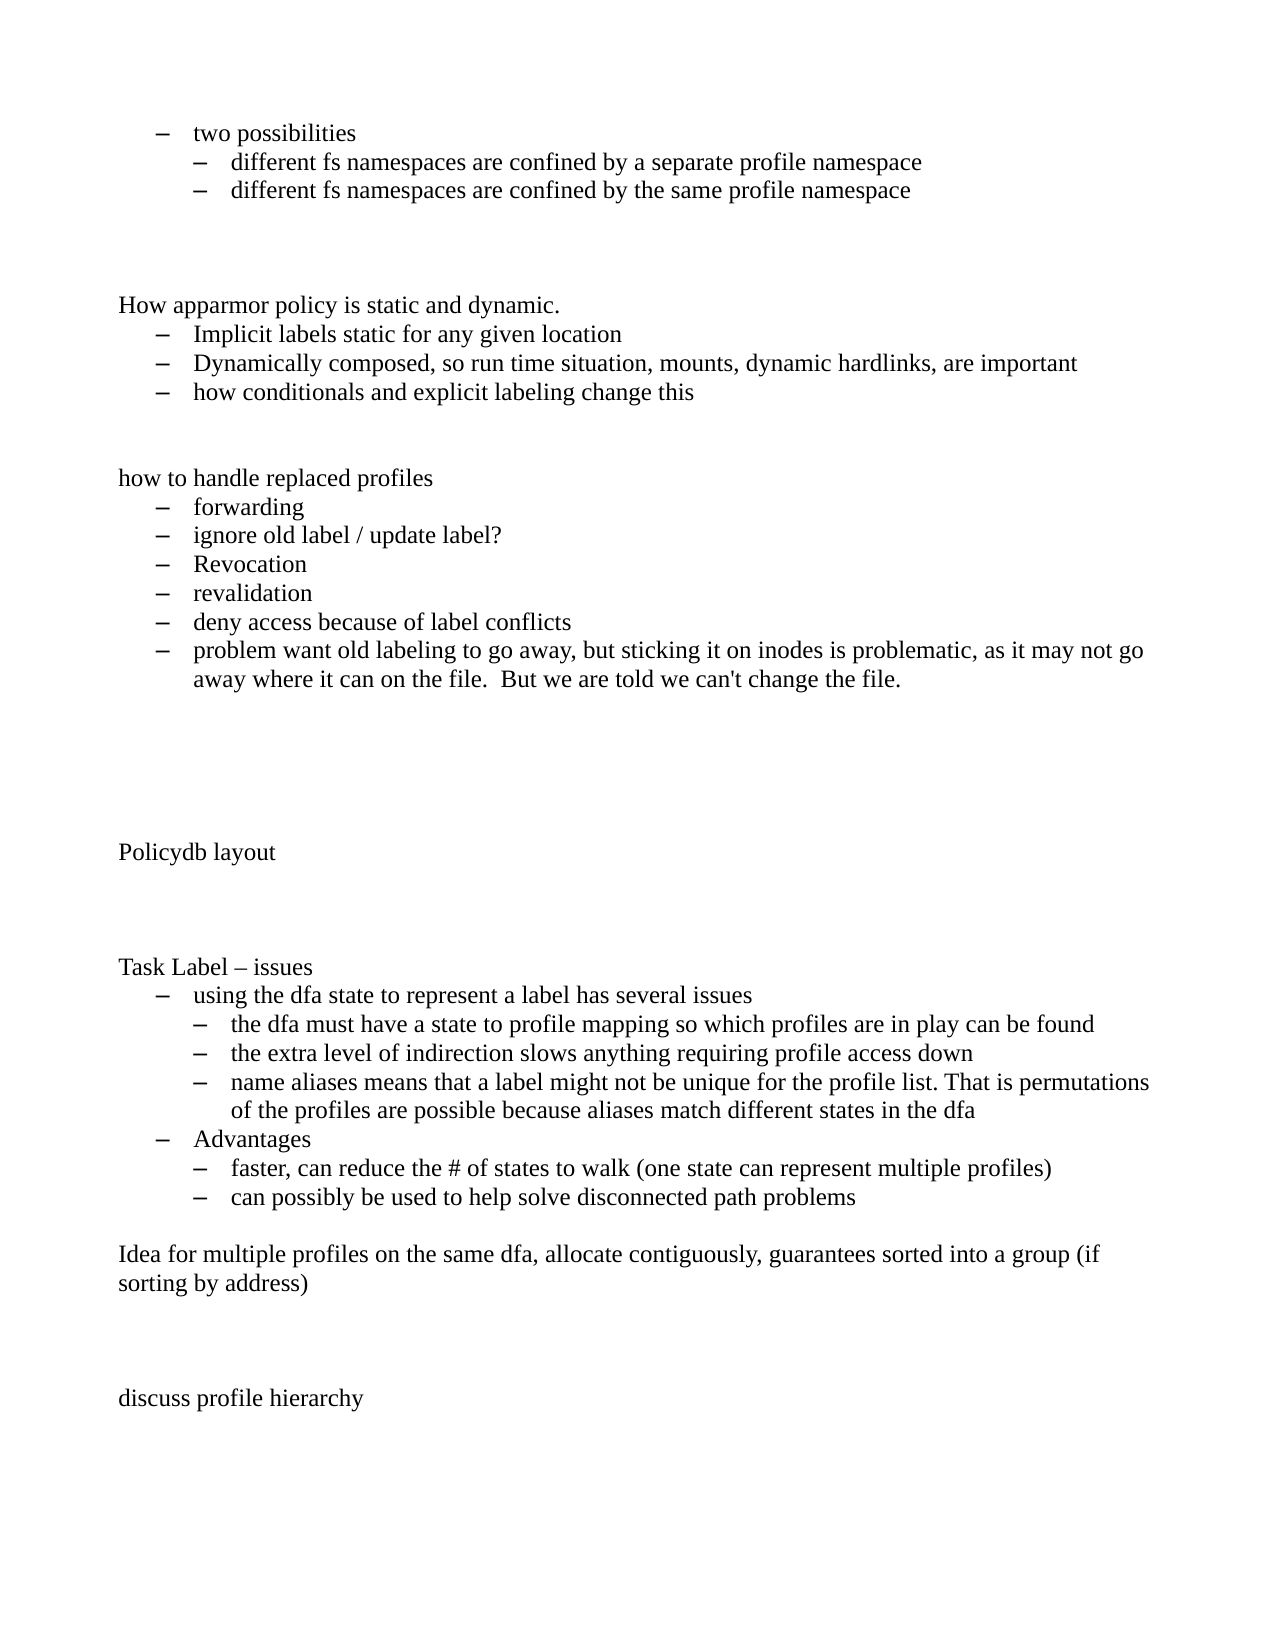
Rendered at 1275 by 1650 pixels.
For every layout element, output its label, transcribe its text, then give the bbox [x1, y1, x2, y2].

list the dfa must have a state to profile mapping so which profiles are in play can be found [193, 1009, 1157, 1038]
list Dynamically composed, so run time situation, mounts, dynamic hardlinks, are important [156, 348, 1157, 377]
list using the dfa state to represent a label has several issues [156, 981, 1157, 1009]
text Idea for multiple profiles on the same dfa, allocate contiguously, guarantees sorted into a group (if sorting by address) [118, 1239, 1157, 1297]
list deny access because of label conflicts [156, 607, 1157, 636]
text How apparmor policy is static and dynamic. [118, 291, 1157, 319]
list ignore old label / update label? [156, 521, 1157, 549]
text Task Label – issues [118, 952, 1157, 981]
text how to handle replaced profiles [118, 463, 1157, 492]
text discuss profile hierarchy [118, 1383, 1157, 1412]
list can possibly be used to help solve disconnected path problems [193, 1182, 1157, 1211]
list name aliases means that a label might not be unique for the profile list. That is permutations of the profiles are possible because aliases match different states in the dfa [193, 1067, 1157, 1124]
list faster, can reduce the # of states to walk (one state can represent multiple profiles) [193, 1153, 1157, 1182]
list Advantages [156, 1124, 1157, 1153]
list revalidation [156, 578, 1157, 607]
text Policydb layout [118, 837, 1157, 866]
list two possibilities [156, 118, 1157, 147]
list Revocation [156, 549, 1157, 578]
list different fs namespaces are confined by the same profile namespace [193, 176, 1157, 204]
list forwarding [156, 492, 1157, 521]
list the extra level of indirection slows anything requiring profile access down [193, 1038, 1157, 1067]
list Implicit labels static for any given location [156, 319, 1157, 348]
list different fs namespaces are confined by a separate profile namespace [193, 147, 1157, 176]
list how conditionals and explicit labeling change this [156, 377, 1157, 406]
list problem want old labeling to go away, but sticking it on inodes is problematic, as it may not go away where it can on the file. But we are told we can't change the file. [156, 636, 1157, 693]
